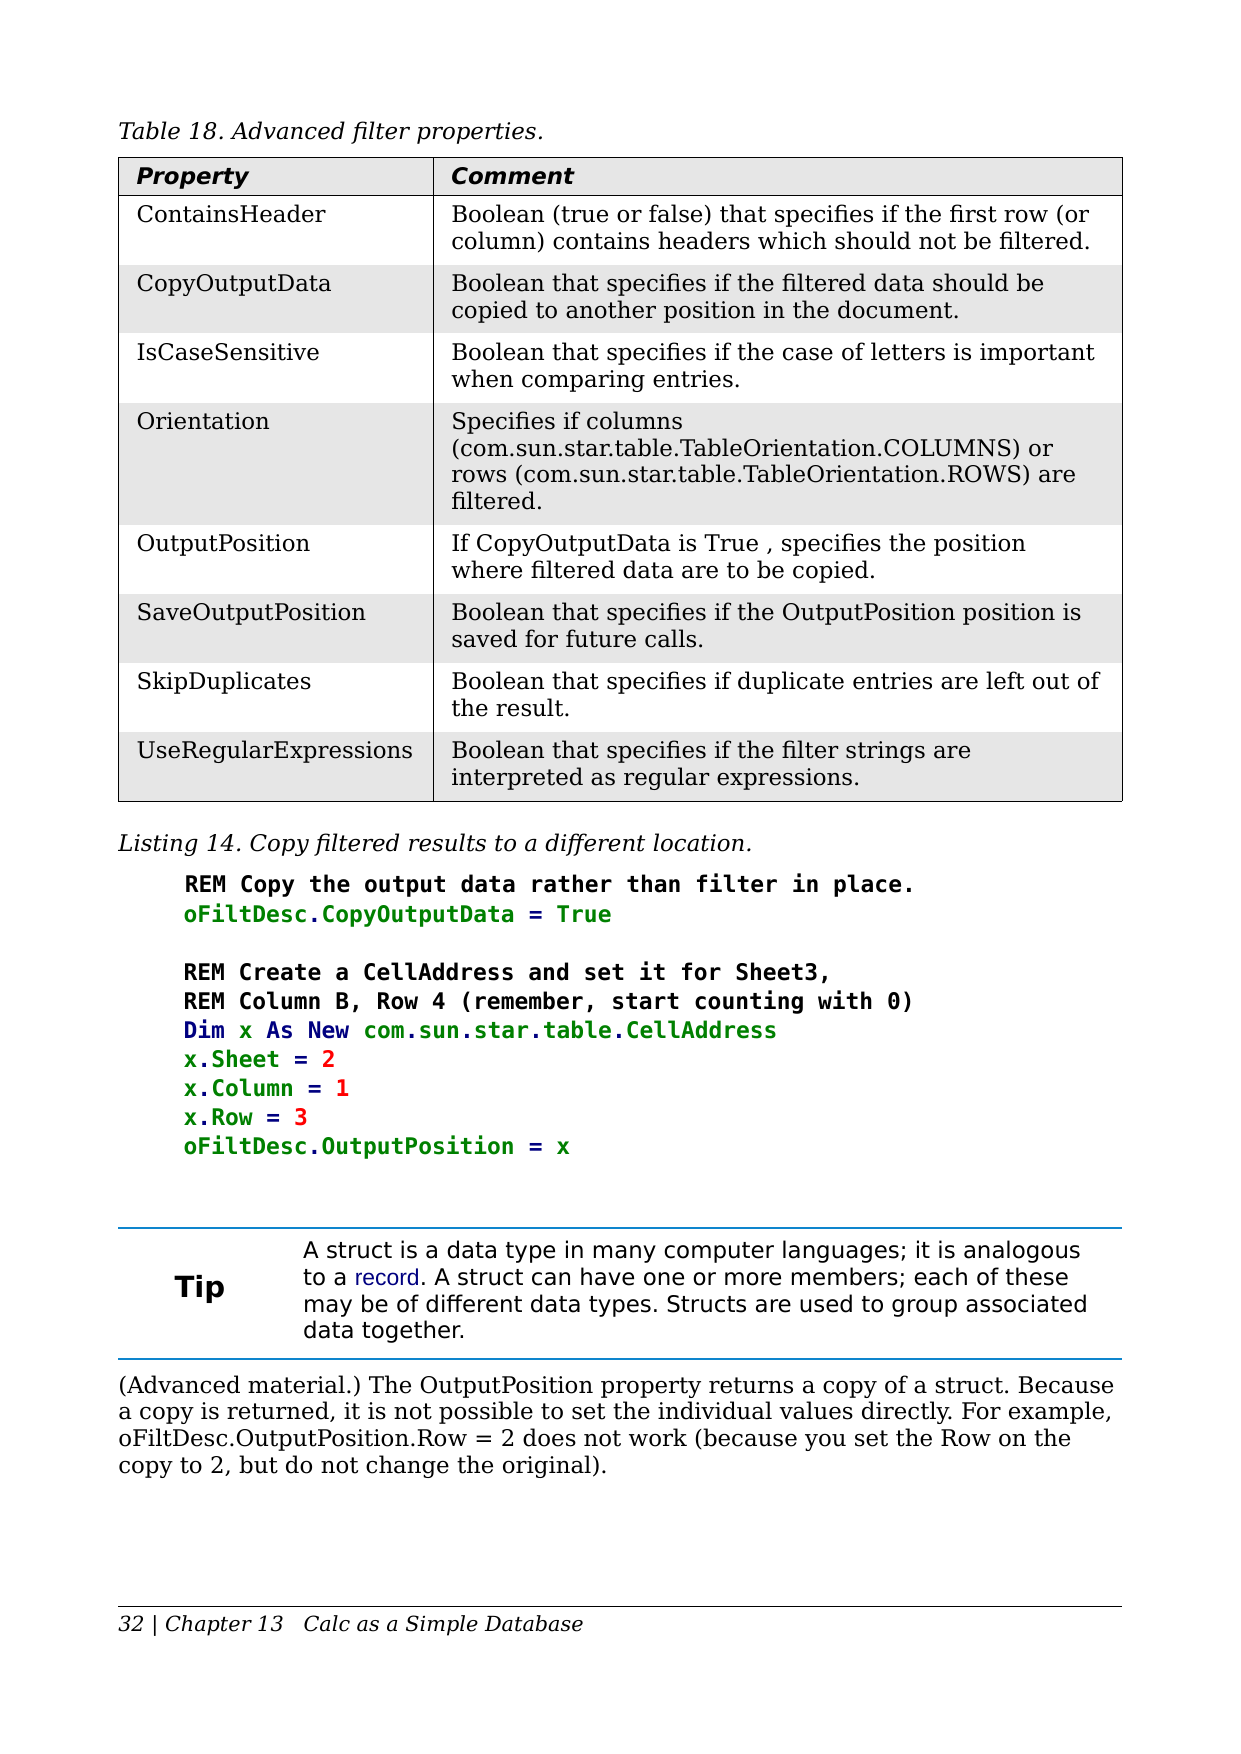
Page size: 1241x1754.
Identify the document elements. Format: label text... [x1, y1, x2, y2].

table_cell CopyOutputData [119, 265, 433, 333]
table_cell ContainsHeader [119, 196, 433, 264]
table_cell Boolean that specifies if the filter strings are interpreted as regular expressions. [434, 732, 1122, 801]
table_cell SaveOutputPosition [119, 594, 433, 663]
table_header Comment [434, 158, 1122, 195]
list Listing 14. Copy filtered results to a different location. [118, 830, 1122, 857]
table_cell Boolean that specifies if the case of letters is important when comparing entries. [434, 334, 1122, 402]
table_cell Specifies if columns (com.sun.star.table.TableOrientation.COLUMNS) or rows (com.sun.star.table.TableOrientation.ROWS) are filtered. [434, 403, 1122, 525]
table_cell SkipDuplicates [119, 663, 433, 732]
table_cell Boolean that specifies if duplicate entries are left out of the result. [434, 663, 1122, 732]
text (Advanced material.) The OutputPosition property returns a copy of a struct. Because a copy is returned, it is not possible to set the individual values directly. For example, oFiltDesc.OutputPosition.Row = 2 does not work (because you set the Row on the copy to 2, but do not change the original). [118, 1372, 1122, 1478]
text REM Create a CellAddress and set it for Sheet3, [156, 959, 1092, 986]
table_cell Boolean (true or false) that specifies if the first row (or column) contains headers which should not be filtered. [434, 196, 1122, 264]
text oFiltDesc.OutputPosition = x [156, 1133, 1092, 1160]
table_cell Boolean that specifies if the OutputPosition position is saved for future calls. [434, 594, 1122, 663]
text REM Column B, Row 4 (remember, start counting with 0) [156, 988, 1092, 1015]
text REM Copy the output data rather than filter in place. [156, 869, 1092, 898]
table_header A struct is a data type in many computer languages; it is analogous to a record. A struct can have one or more members; each of these may be of different data types. Structs are used to group associated data together. [281, 1229, 1122, 1357]
table_cell Orientation [119, 403, 433, 525]
text oFiltDesc.CopyOutputData = True [156, 901, 1092, 927]
table_header Property [119, 158, 433, 195]
table_cell Boolean that specifies if the filtered data should be copied to another position in the document. [434, 265, 1122, 333]
table_cell IsCaseSensitive [119, 334, 433, 402]
text x.Column = 1 [156, 1075, 1092, 1102]
text x.Sheet = 2 [156, 1046, 1092, 1073]
text x.Row = 3 [156, 1104, 1092, 1131]
table_header Tip [118, 1229, 281, 1357]
list Table 18. Advanced filter properties. [118, 118, 1122, 145]
table_cell If CopyOutputData is True , specifies the position where filtered data are to be copied. [434, 525, 1122, 594]
text Dim x As New com.sun.star.table.CellAddress [156, 1017, 1092, 1044]
table_cell UseRegularExpressions [119, 732, 433, 801]
table_cell OutputPosition [119, 525, 433, 594]
